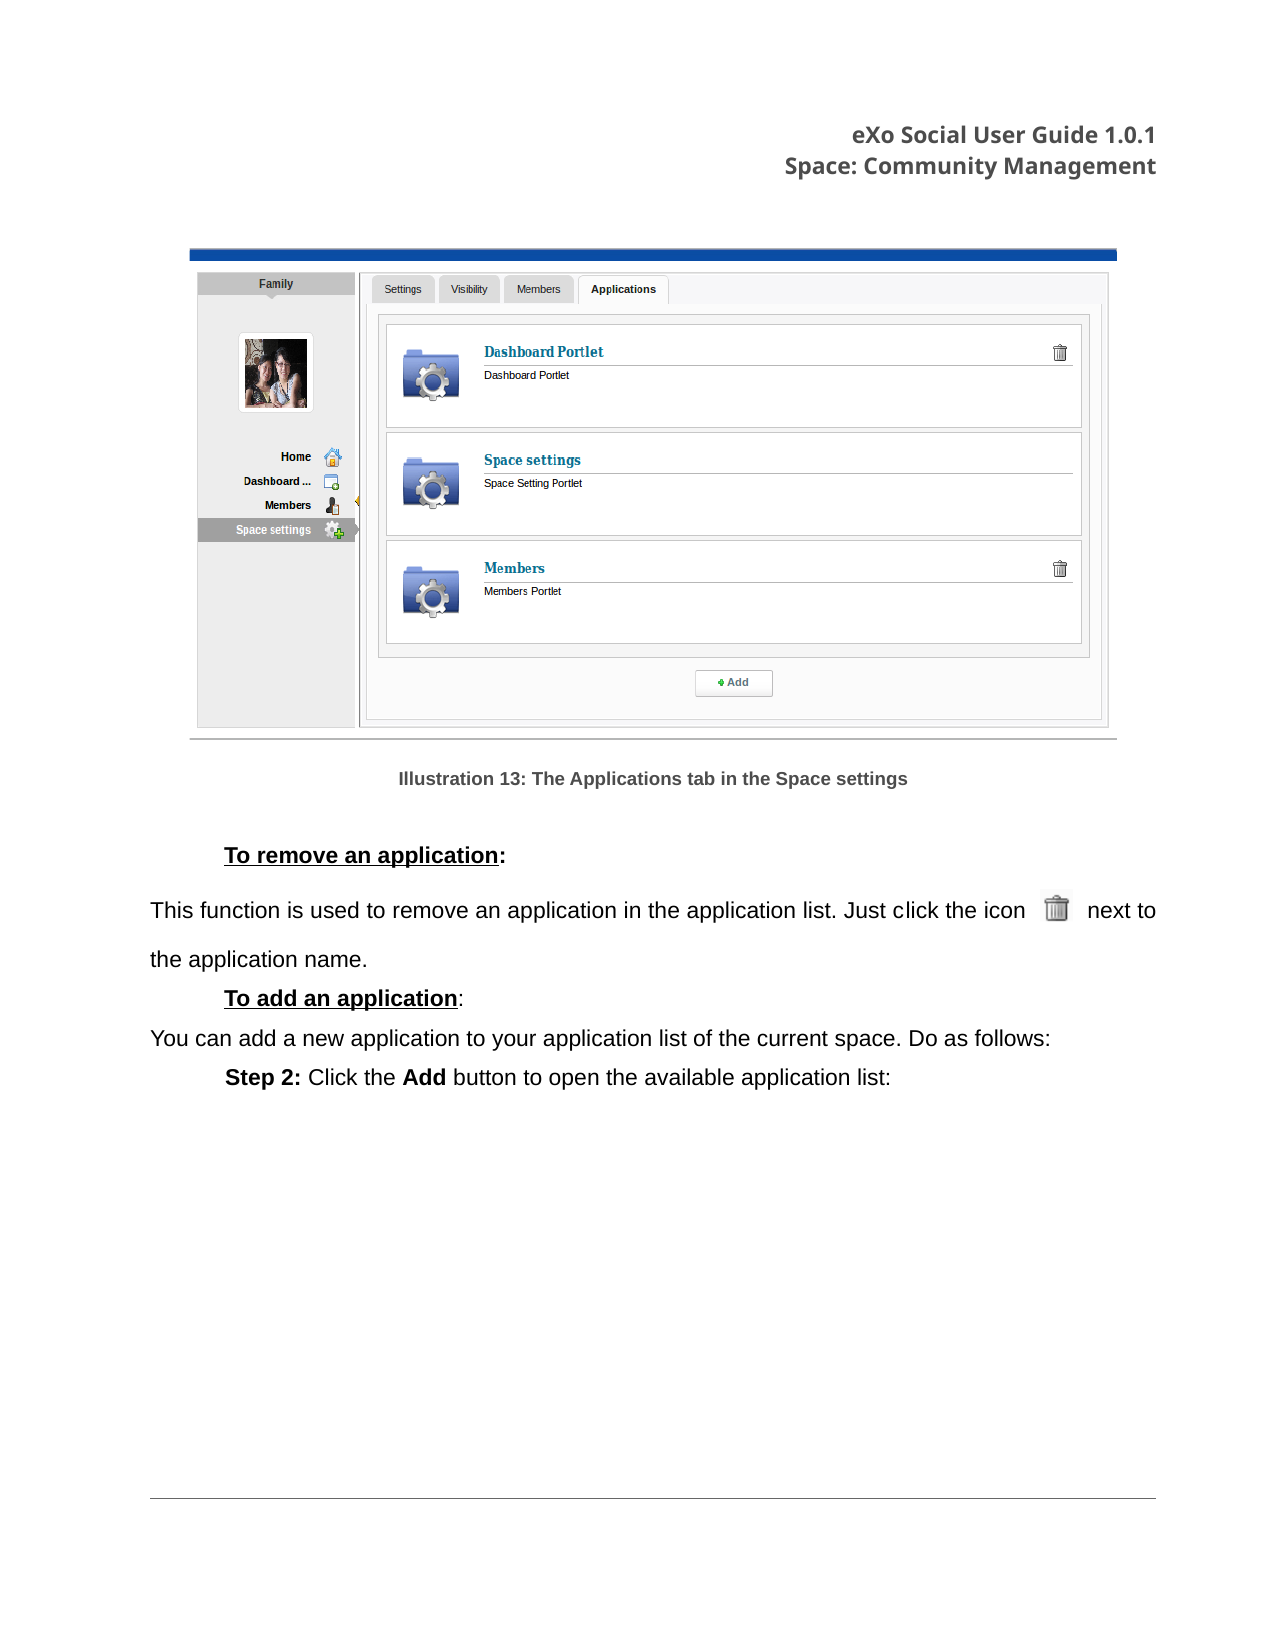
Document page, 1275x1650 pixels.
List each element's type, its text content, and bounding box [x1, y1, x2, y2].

picture [189, 248, 1117, 740]
list Illustration 13: The Applications tab in the Space settings [189, 740, 1117, 790]
text To add an application: [224, 985, 1156, 1012]
text To remove an application: [224, 842, 1156, 869]
list Step 2: Click the Add button to open the available application list: [187, 1064, 1156, 1091]
text This function is used to remove an application in the application list. Just click the icon next to the application name. [150, 882, 1156, 972]
picture [1040, 889, 1073, 926]
text You can add a new application to your application list of the current space. Do as follows: [150, 1025, 1156, 1051]
